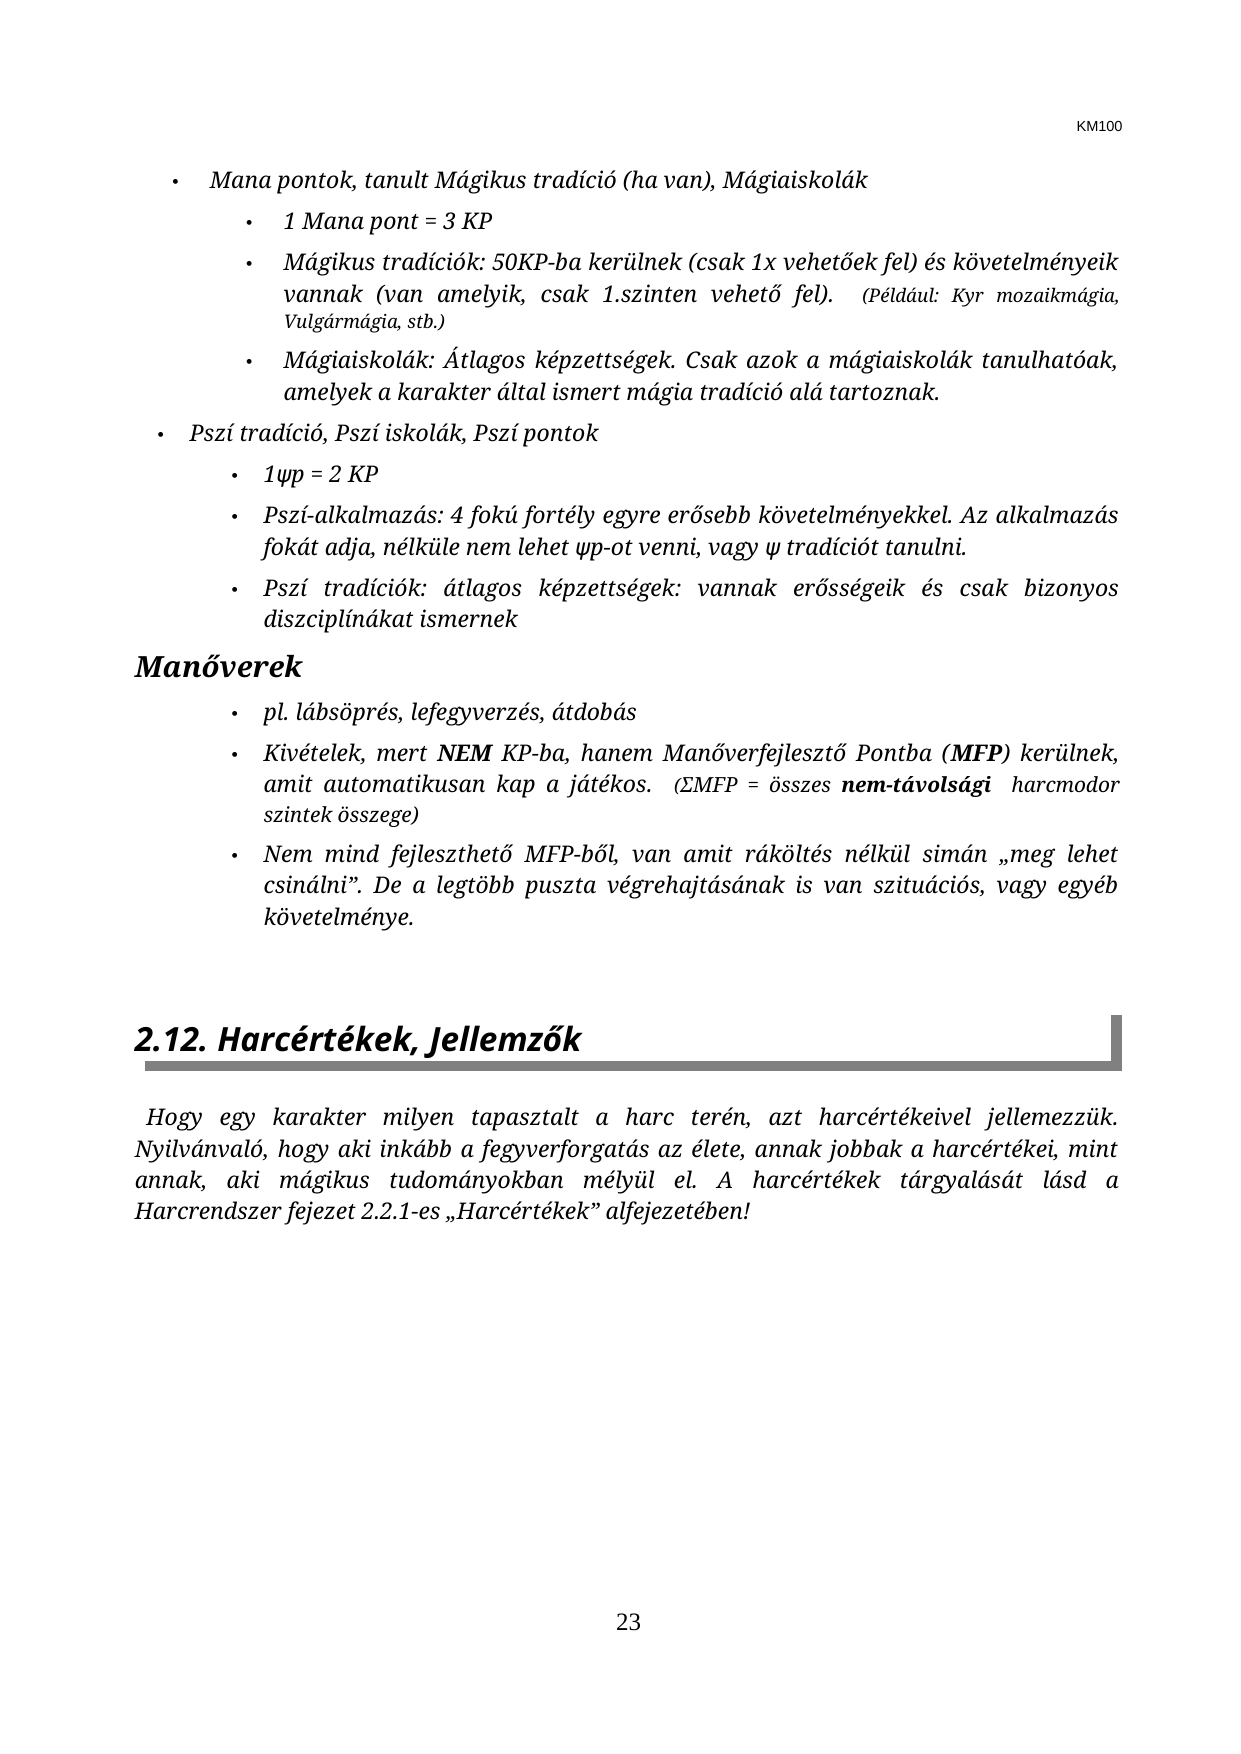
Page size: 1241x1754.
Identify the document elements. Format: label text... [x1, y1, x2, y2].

list Nem mind fejleszthető MFP-ből, van amit ráköltés nélkül simán „meg lehet csinálni”. De a legtöbb puszta végrehajtásának is van szituációs, vagy egyéb követelménye. [231, 838, 1122, 932]
list Mágikus tradíciók: 50KP-ba kerülnek (csak 1x vehetőek fel) és követelményeik vannak (van amelyik, csak 1.szinten vehető fel). (Például: Kyr mozaikmágia, Vulgármágia, stb.) [246, 246, 1122, 334]
list Pszí tradíciók: átlagos képzettségek: vannak erősségeik és csak bizonyos diszciplínákat ismernek [231, 572, 1122, 634]
list Pszí-alkalmazás: 4 fokú fortély egyre erősebb követelményekkel. Az alkalmazás fokát adja, nélküle nem lehet ψp-ot venni, vagy ψ tradíciót tanulni. [231, 499, 1122, 562]
list 1ψp = 2 KP [231, 458, 1122, 489]
list Mágiaiskolák: Átlagos képzettségek. Csak azok a mágiaiskolák tanulhatóak, amelyek a karakter által ismert mágia tradíció alá tartoznak. [246, 344, 1122, 407]
list Kivételek, mert NEM KP-ba, hanem Manőverfejlesztő Pontba (MFP) kerülnek, amit automatikusan kap a játékos. (ΣMFP = összes nem-távolsági harcmodor szintek összege) [231, 737, 1122, 828]
text Hogy egy karakter milyen tapasztalt a harc terén, azt harcértékeivel jellemezzük. Nyilvánvaló, hogy aki inkább a fegyverforgatás az élete, annak jobbak a harcértékei, mint annak, aki mágikus tudományokban mélyül el. A harcértékek tárgyalását lásd a Harcrendszer fejezet 2.2.1-es „Harcértékek” alfejezetében! [134, 1101, 1122, 1226]
list 1 Mana pont = 3 KP [246, 205, 1122, 236]
subtitle Harcértékek, Jellemzők [134, 1015, 1111, 1061]
text Manőverek [134, 646, 1122, 686]
list Pszí tradíció, Pszí iskolák, Pszí pontok [157, 417, 1122, 448]
list Mana pontok, tanult Mágikus tradíció (ha van), Mágiaiskolák [172, 164, 1122, 195]
list pl. lábsöprés, lefegyverzés, átdobás [231, 696, 1122, 727]
